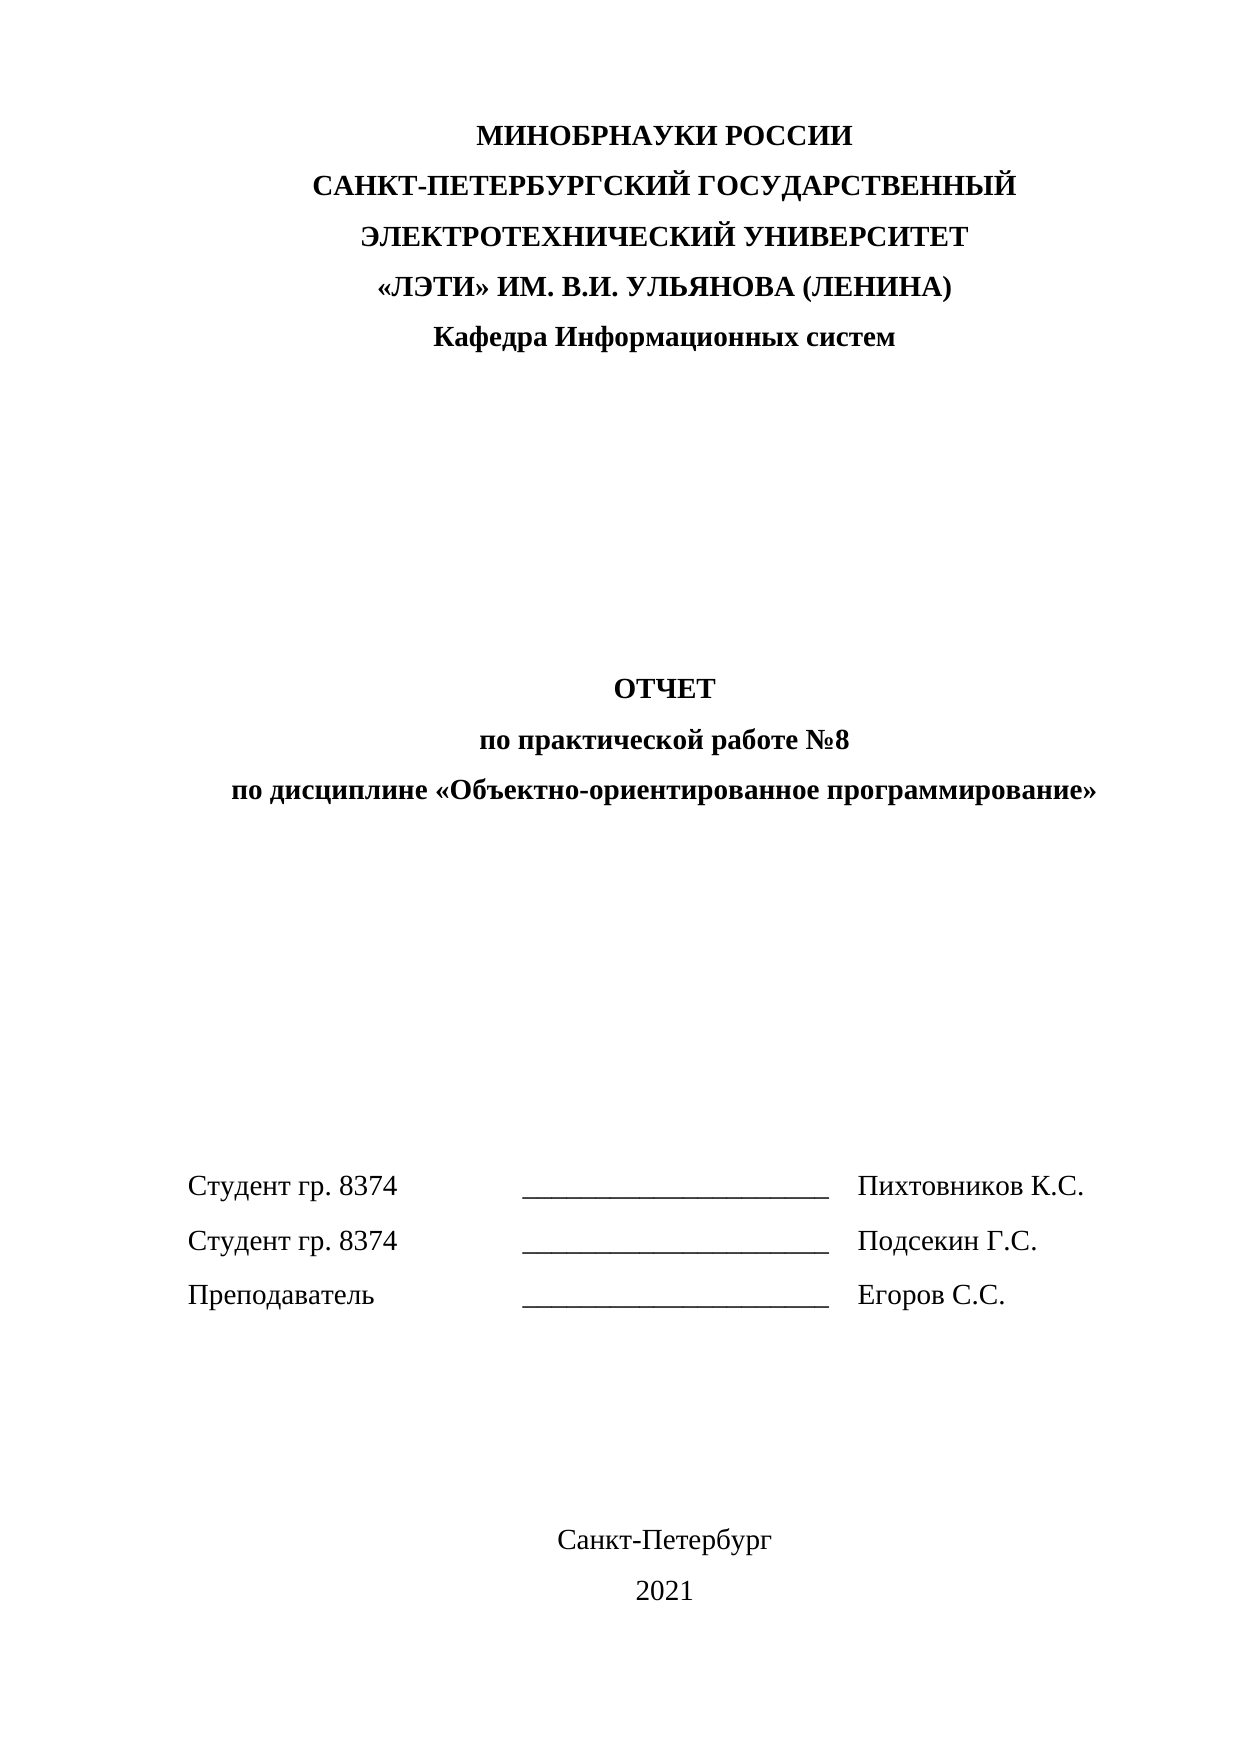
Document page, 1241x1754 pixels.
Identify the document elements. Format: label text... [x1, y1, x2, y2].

text Кафедра Информационных систем [177, 319, 1152, 353]
table_cell Студент гр. 8374 [177, 1212, 512, 1267]
text Санкт-Петербург [177, 1522, 1152, 1556]
text ЭЛЕКТРОТЕХНИЧЕСКИЙ УНИВЕРСИТЕТ [177, 219, 1152, 252]
table_header Пихтовников К.С. [847, 1158, 1182, 1212]
text 2021 [177, 1573, 1152, 1606]
text САНКТ-ПЕТЕРБУРГСКИЙ ГОСУДАРСТВЕННЫЙ [177, 168, 1152, 202]
text по практической работе №8 [177, 722, 1152, 755]
table_cell _____________________ [512, 1212, 847, 1267]
text «ЛЭТИ» ИМ. В.И. УЛЬЯНОВА (ЛЕНИНА) [177, 269, 1152, 303]
table_header Студент гр. 8374 [177, 1158, 512, 1212]
text ОТЧЕТ [177, 672, 1152, 705]
table_cell Преподаватель [177, 1267, 512, 1321]
text МИНОБРНАУКИ РОССИИ [177, 118, 1152, 152]
table_header _____________________ [512, 1158, 847, 1212]
table_cell _____________________ [512, 1267, 847, 1321]
table_cell Подсекин Г.С. [847, 1212, 1182, 1267]
table_cell Егоров С.С. [847, 1267, 1182, 1321]
text по дисциплине «Объектно-ориентированное программирование» [177, 772, 1152, 806]
